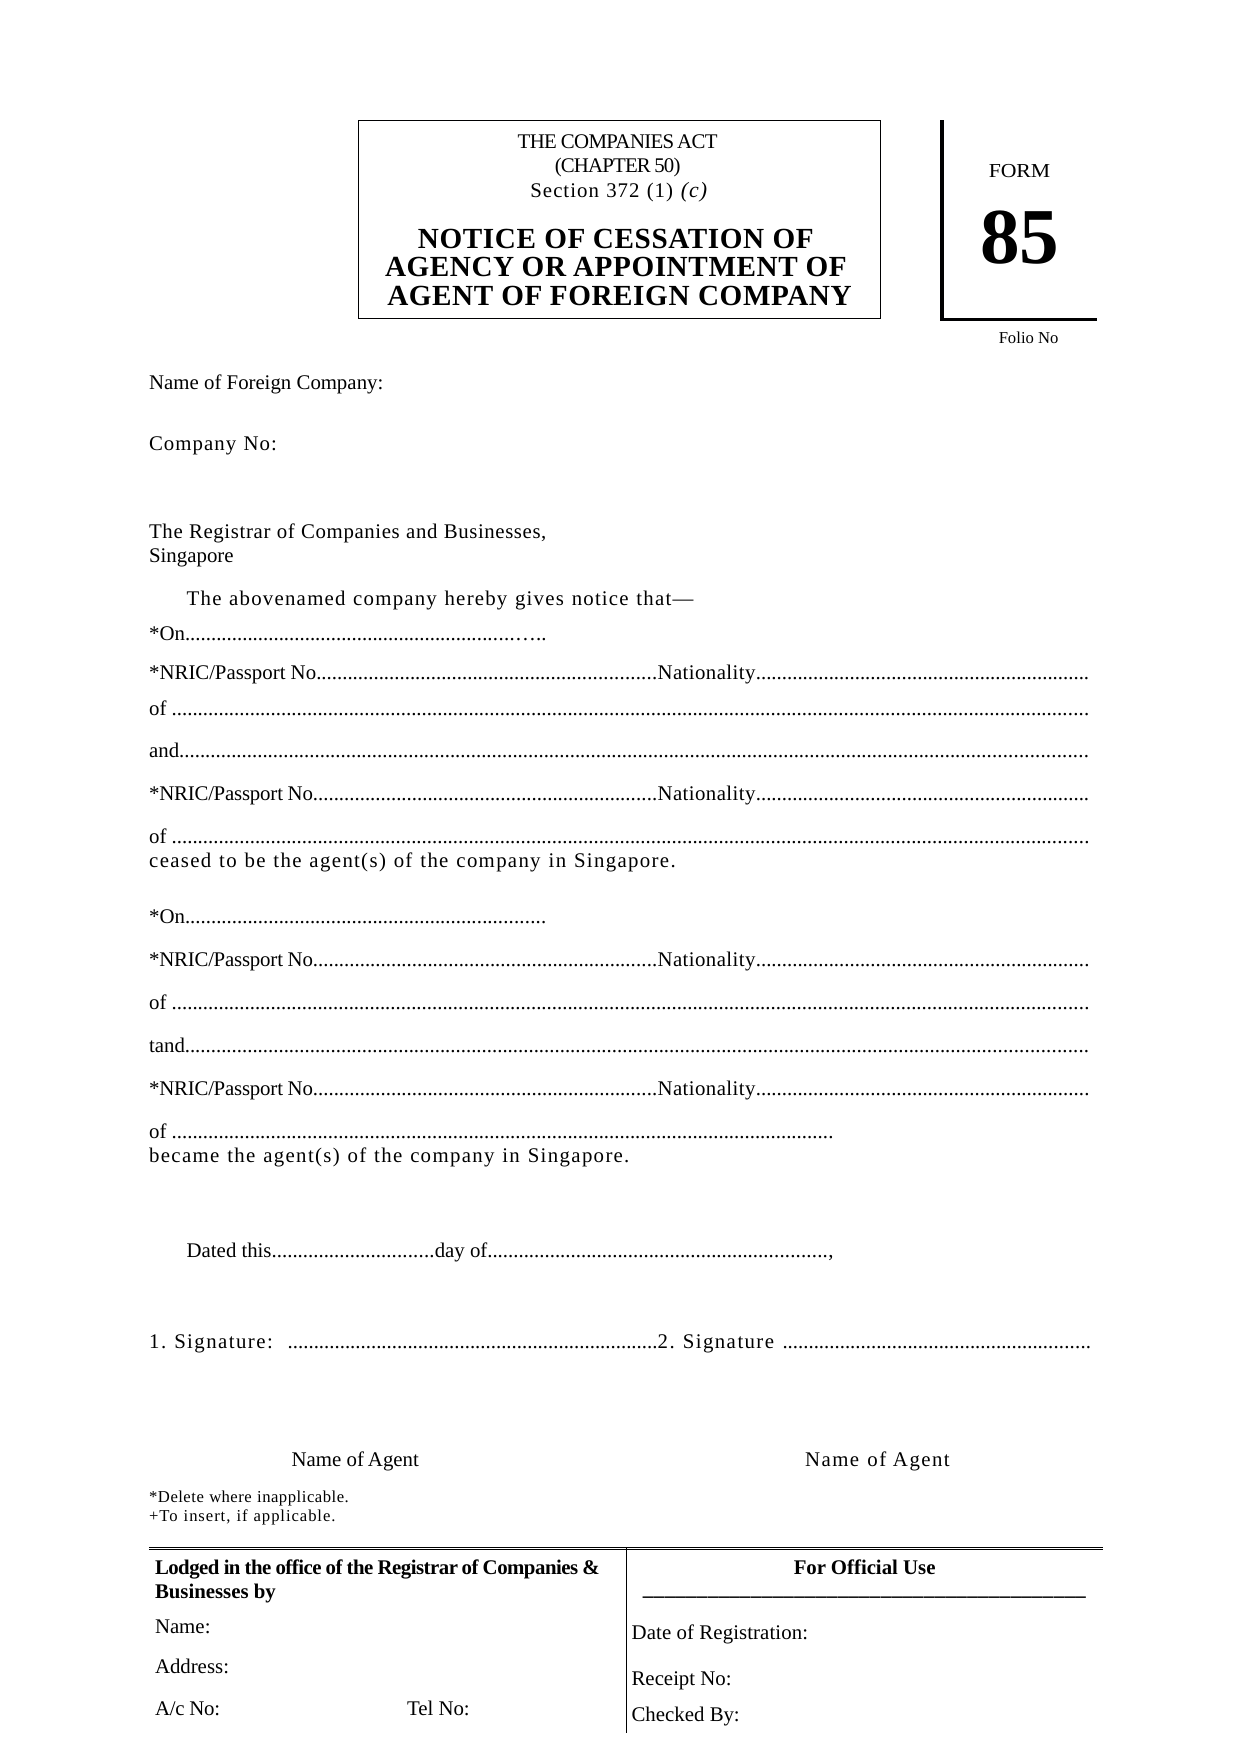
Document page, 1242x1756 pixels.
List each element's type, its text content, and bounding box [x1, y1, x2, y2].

table_header THE COMPANIES ACT (CHAPTER 50) Section 372 (1) (c) NOTICE OF CESSATION OF AGENCY OR APPOINTMENT OF AGENT OF FOREIGN COMPANY [359, 121, 880, 318]
text *On ….. [149, 621, 1103, 645]
text of [149, 696, 1103, 719]
text of [149, 1118, 1103, 1143]
table_header For Official Use _________________________________________ Date of Registration: Receipt No: Checked By: [627, 1550, 1103, 1732]
table_header [881, 120, 940, 318]
text Folio No [149, 328, 1058, 347]
text and [149, 738, 1103, 762]
text *Delete where inapplicable. +To insert, if applicable. [149, 1486, 368, 1525]
text ceased to be the agent(s) of the company in Singapore. [149, 848, 1103, 872]
text became the agent(s) of the company in Singapore. [149, 1143, 1103, 1167]
text *On [149, 904, 1103, 928]
text of [149, 824, 1103, 848]
text *NRIC/Passport No Nationality [149, 781, 1103, 805]
text Name of Agent Name of Agent [291, 1447, 1103, 1471]
text tand [149, 1033, 1103, 1057]
text The abovenamed company hereby gives notice that— [186, 586, 1103, 610]
text *NRIC/Passport No Nationality [149, 947, 1103, 971]
text Name of Foreign Company: <o.name> Company No: <o.uen> [149, 370, 1097, 455]
text Dated this day of , [186, 1238, 1103, 1262]
table_header Lodged in the office of the Registrar of Companies & Businesses by Name: Address: A/c No: Tel No: [149, 1550, 626, 1732]
text 1. Signature: 2. Signature [149, 1329, 1103, 1353]
text *NRIC/Passport No Nationality [149, 1076, 1103, 1100]
text *NRIC/Passport No. Nationality [149, 660, 1103, 684]
text of [149, 990, 1103, 1014]
table_header FORM 85 [944, 120, 1097, 318]
text The Registrar of Companies and Businesses, Singapore [149, 519, 578, 567]
